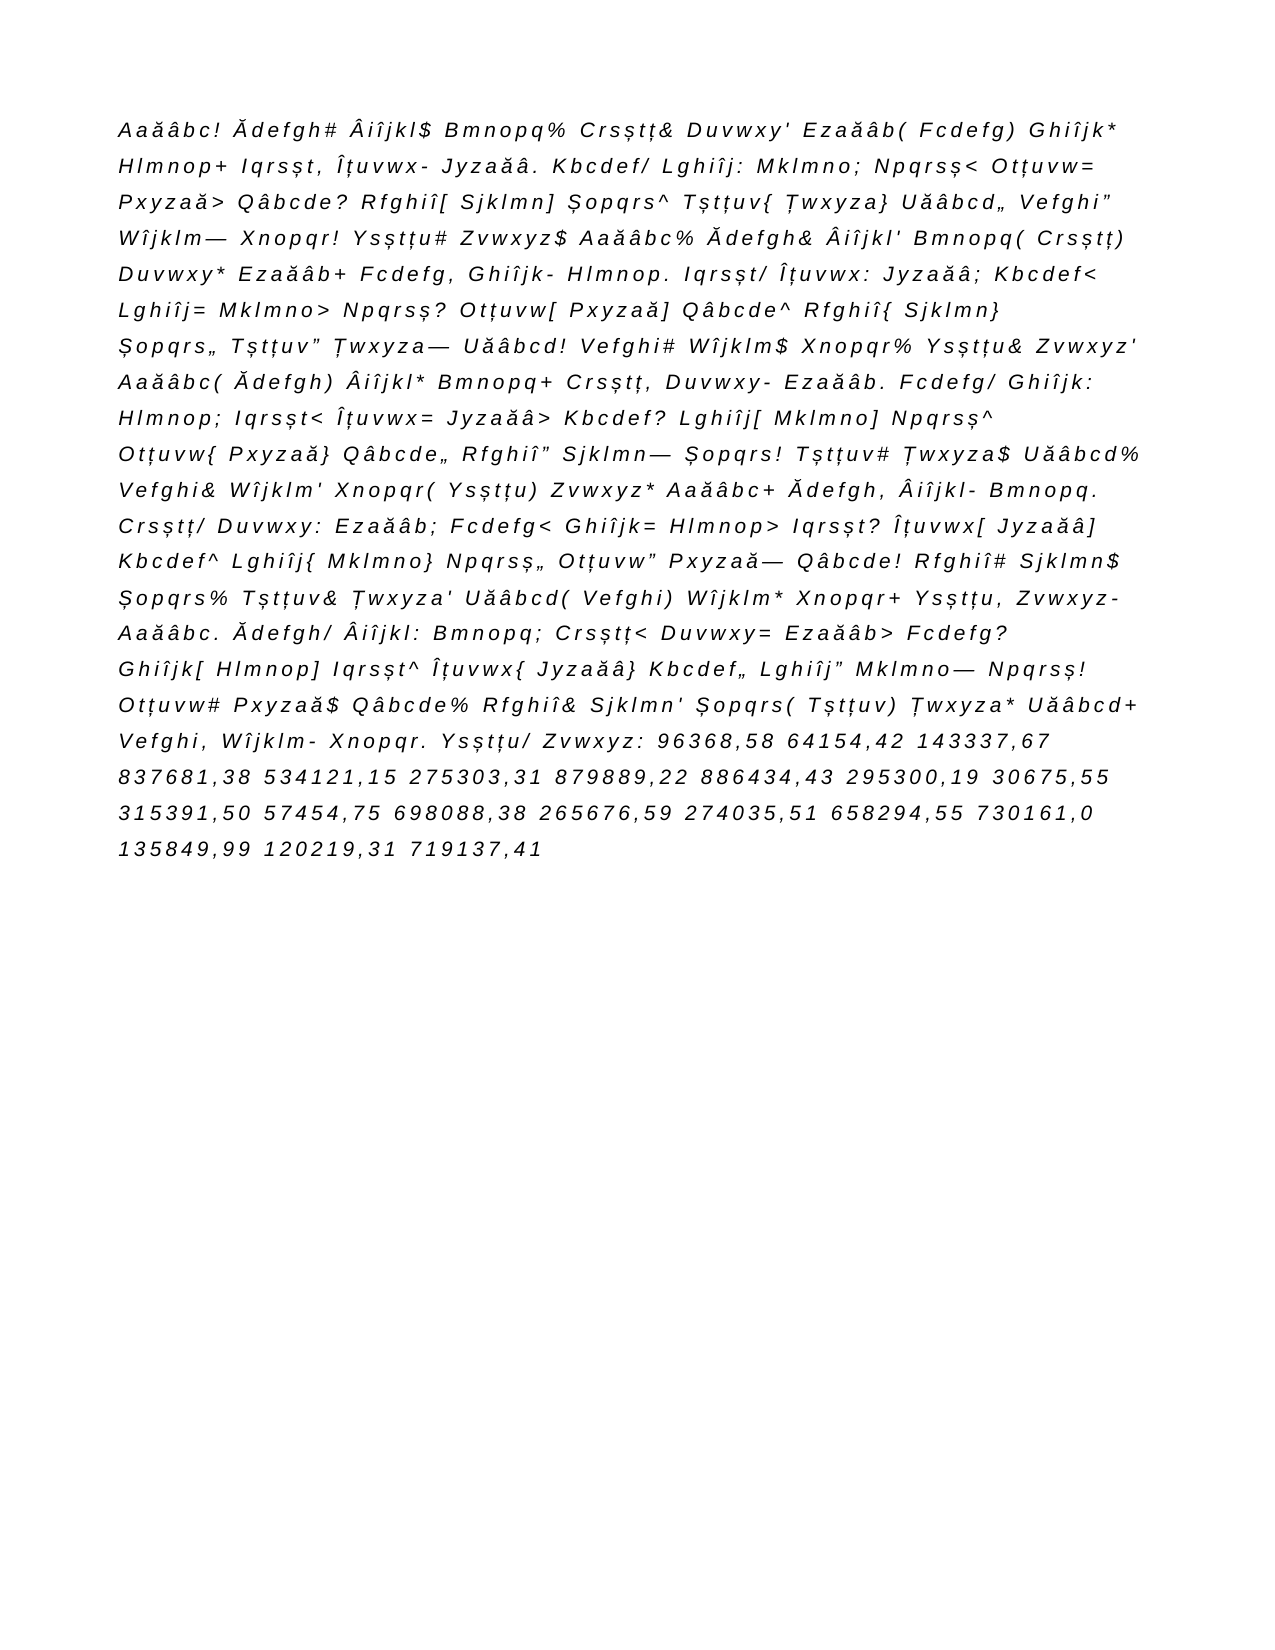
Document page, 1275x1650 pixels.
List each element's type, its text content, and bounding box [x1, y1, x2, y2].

text Aaăâbc! Ădefgh# Âiîjkl$ Bmnopq% Crsștț& Duvwxy' Ezaăâb( Fcdefg) Ghiîjk* Hlmnop+ Iqrsșt, Îțuvwx- Jyzaăâ. Kbcdef/ Lghiîj: Mklmno; Npqrsș< Otțuvw= Pxyzaă> Qâbcde? Rfghiî[ Sjklmn] Șopqrs^ Tștțuv{ Țwxyza} Uăâbcd„ Vefghi” Wîjklm— Xnopqr! Ysștțu# Zvwxyz$ Aaăâbc% Ădefgh& Âiîjkl' Bmnopq( Crsștț) Duvwxy* Ezaăâb+ Fcdefg, Ghiîjk- Hlmnop. Iqrsșt/ Îțuvwx: Jyzaăâ; Kbcdef< Lghiîj= Mklmno> Npqrsș? Otțuvw[ Pxyzaă] Qâbcde^ Rfghiî{ Sjklmn} Șopqrs„ Tștțuv” Țwxyza— Uăâbcd! Vefghi# Wîjklm$ Xnopqr% Ysștțu& Zvwxyz' Aaăâbc( Ădefgh) Âiîjkl* Bmnopq+ Crsștț, Duvwxy- Ezaăâb. Fcdefg/ Ghiîjk: Hlmnop; Iqrsșt< Îțuvwx= Jyzaăâ> Kbcdef? Lghiîj[ Mklmno] Npqrsș^ Otțuvw{ Pxyzaă} Qâbcde„ Rfghiî” Sjklmn— Șopqrs! Tștțuv# Țwxyza$ Uăâbcd% Vefghi& Wîjklm' Xnopqr( Ysștțu) Zvwxyz* Aaăâbc+ Ădefgh, Âiîjkl- Bmnopq. Crsștț/ Duvwxy: Ezaăâb; Fcdefg< Ghiîjk= Hlmnop> Iqrsșt? Îțuvwx[ Jyzaăâ] Kbcdef^ Lghiîj{ Mklmno} Npqrsș„ Otțuvw” Pxyzaă— Qâbcde! Rfghiî# Sjklmn$ Șopqrs% Tștțuv& Țwxyza' Uăâbcd( Vefghi) Wîjklm* Xnopqr+ Ysștțu, Zvwxyz- Aaăâbc. Ădefgh/ Âiîjkl: Bmnopq; Crsștț< Duvwxy= Ezaăâb> Fcdefg? Ghiîjk[ Hlmnop] Iqrsșt^ Îțuvwx{ Jyzaăâ} Kbcdef„ Lghiîj” Mklmno— Npqrsș! Otțuvw# Pxyzaă$ Qâbcde% Rfghiî& Sjklmn' Șopqrs( Tștțuv) Țwxyza* Uăâbcd+ Vefghi, Wîjklm- Xnopqr. Ysștțu/ Zvwxyz: 96368,58 64154,42 143337,67 837681,38 534121,15 275303,31 879889,22 886434,43 295300,19 30675,55 315391,50 57454,75 698088,38 265676,59 274035,51 658294,55 730161,0 135849,99 120219,31 719137,41 [118, 118, 1157, 861]
